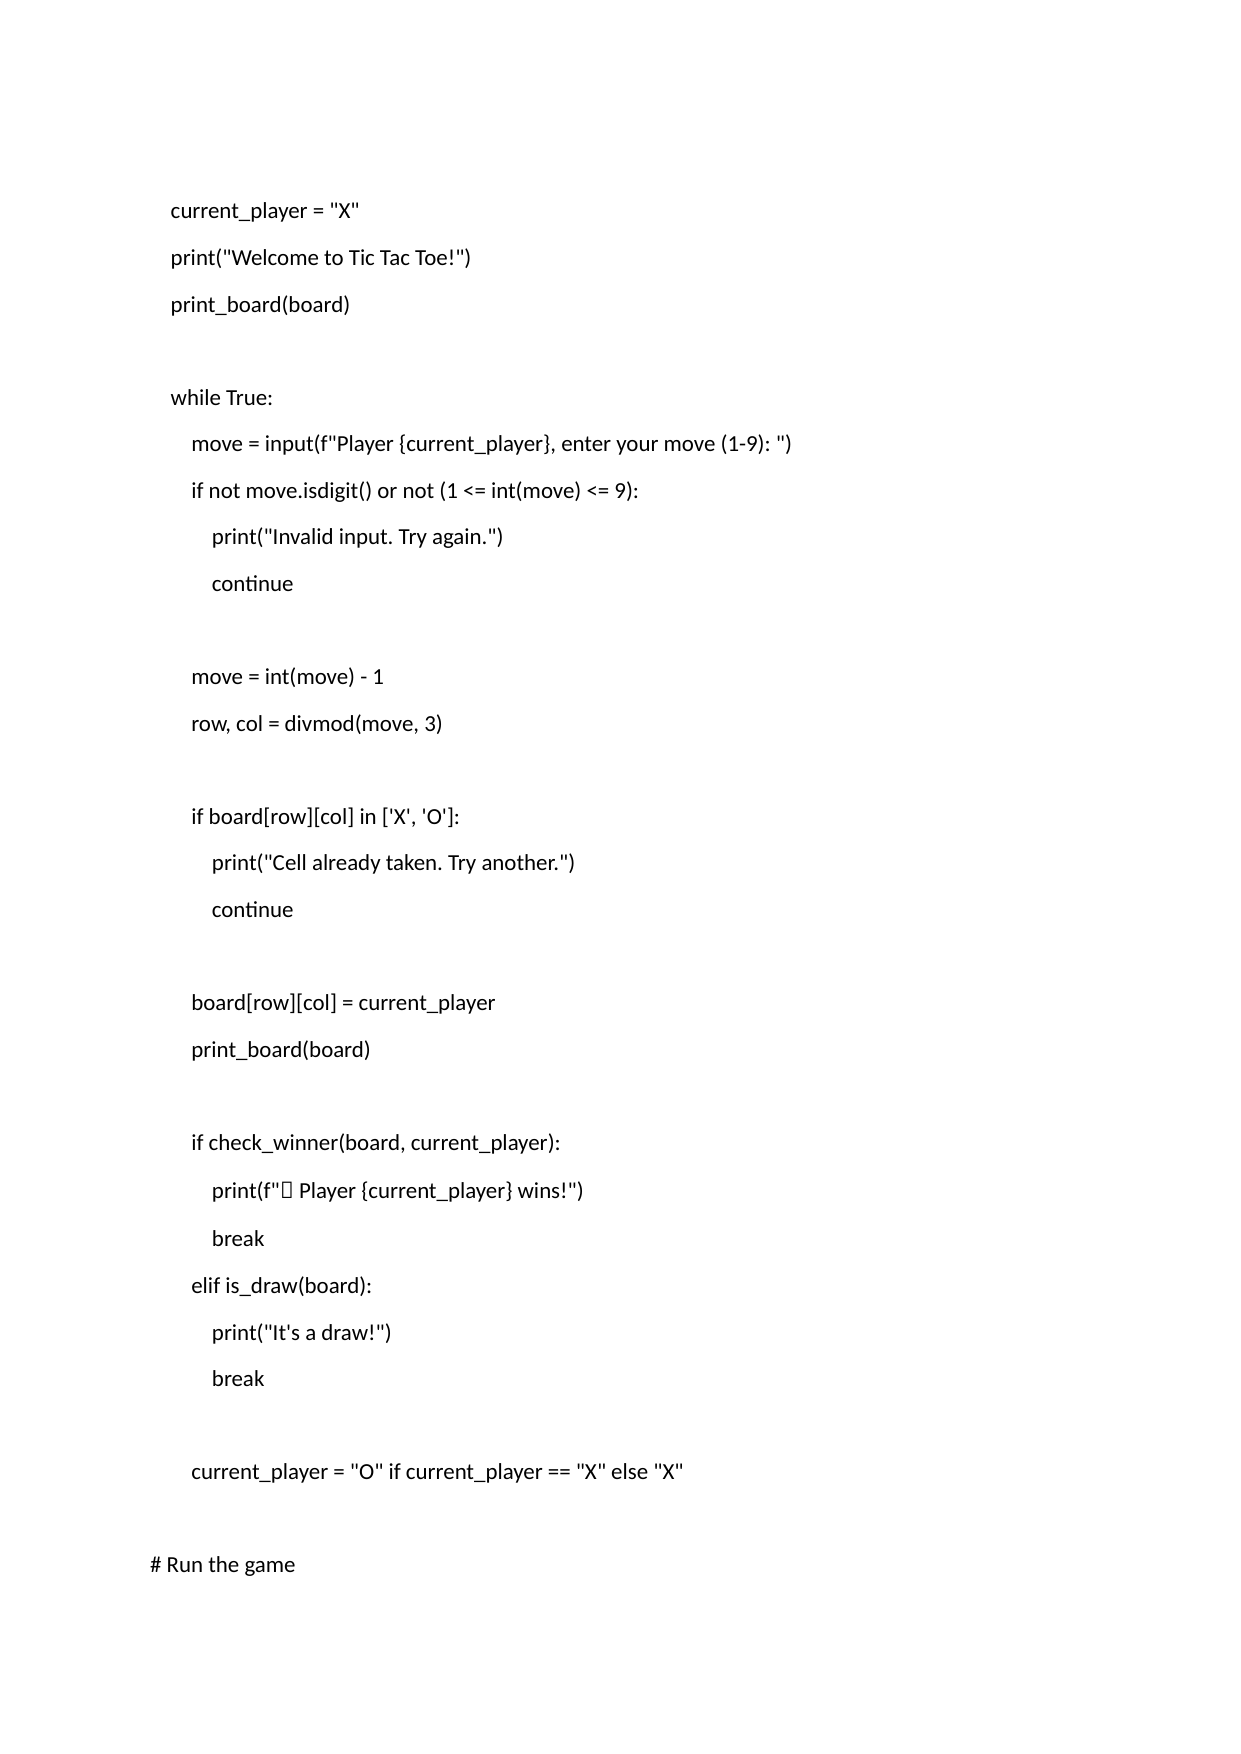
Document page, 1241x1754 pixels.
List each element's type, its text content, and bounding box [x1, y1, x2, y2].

text print(f"🎉 Player {current_player} wins!") [150, 1174, 1090, 1206]
text # Run the game [150, 1550, 1090, 1578]
text print("It's a draw!") [150, 1318, 1090, 1346]
text print_board(board) [150, 290, 1090, 318]
text print("Invalid input. Try again.") [150, 522, 1090, 551]
text print_board(board) [150, 1035, 1090, 1063]
text print("Cell already taken. Try another.") [150, 848, 1090, 876]
text current_player = "X" [150, 197, 1090, 224]
text continue [150, 895, 1090, 923]
text board[row][col] = current_player [150, 988, 1090, 1016]
text move = input(f"Player {current_player}, enter your move (1-9): ") [150, 429, 1090, 457]
text row, col = divmod(move, 3) [150, 709, 1090, 737]
text if not move.isdigit() or not (1 <= int(move) <= 9): [150, 476, 1090, 504]
text while True: [150, 383, 1090, 411]
text break [150, 1224, 1090, 1252]
text print("Welcome to Tic Tac Toe!") [150, 243, 1090, 271]
text break [150, 1364, 1090, 1392]
text if board[row][col] in ['X', 'O']: [150, 802, 1090, 830]
text if check_winner(board, current_player): [150, 1128, 1090, 1156]
text current_player = "O" if current_player == "X" else "X" [150, 1457, 1090, 1485]
text elif is_draw(board): [150, 1271, 1090, 1299]
text move = int(move) - 1 [150, 662, 1090, 690]
text continue [150, 569, 1090, 597]
